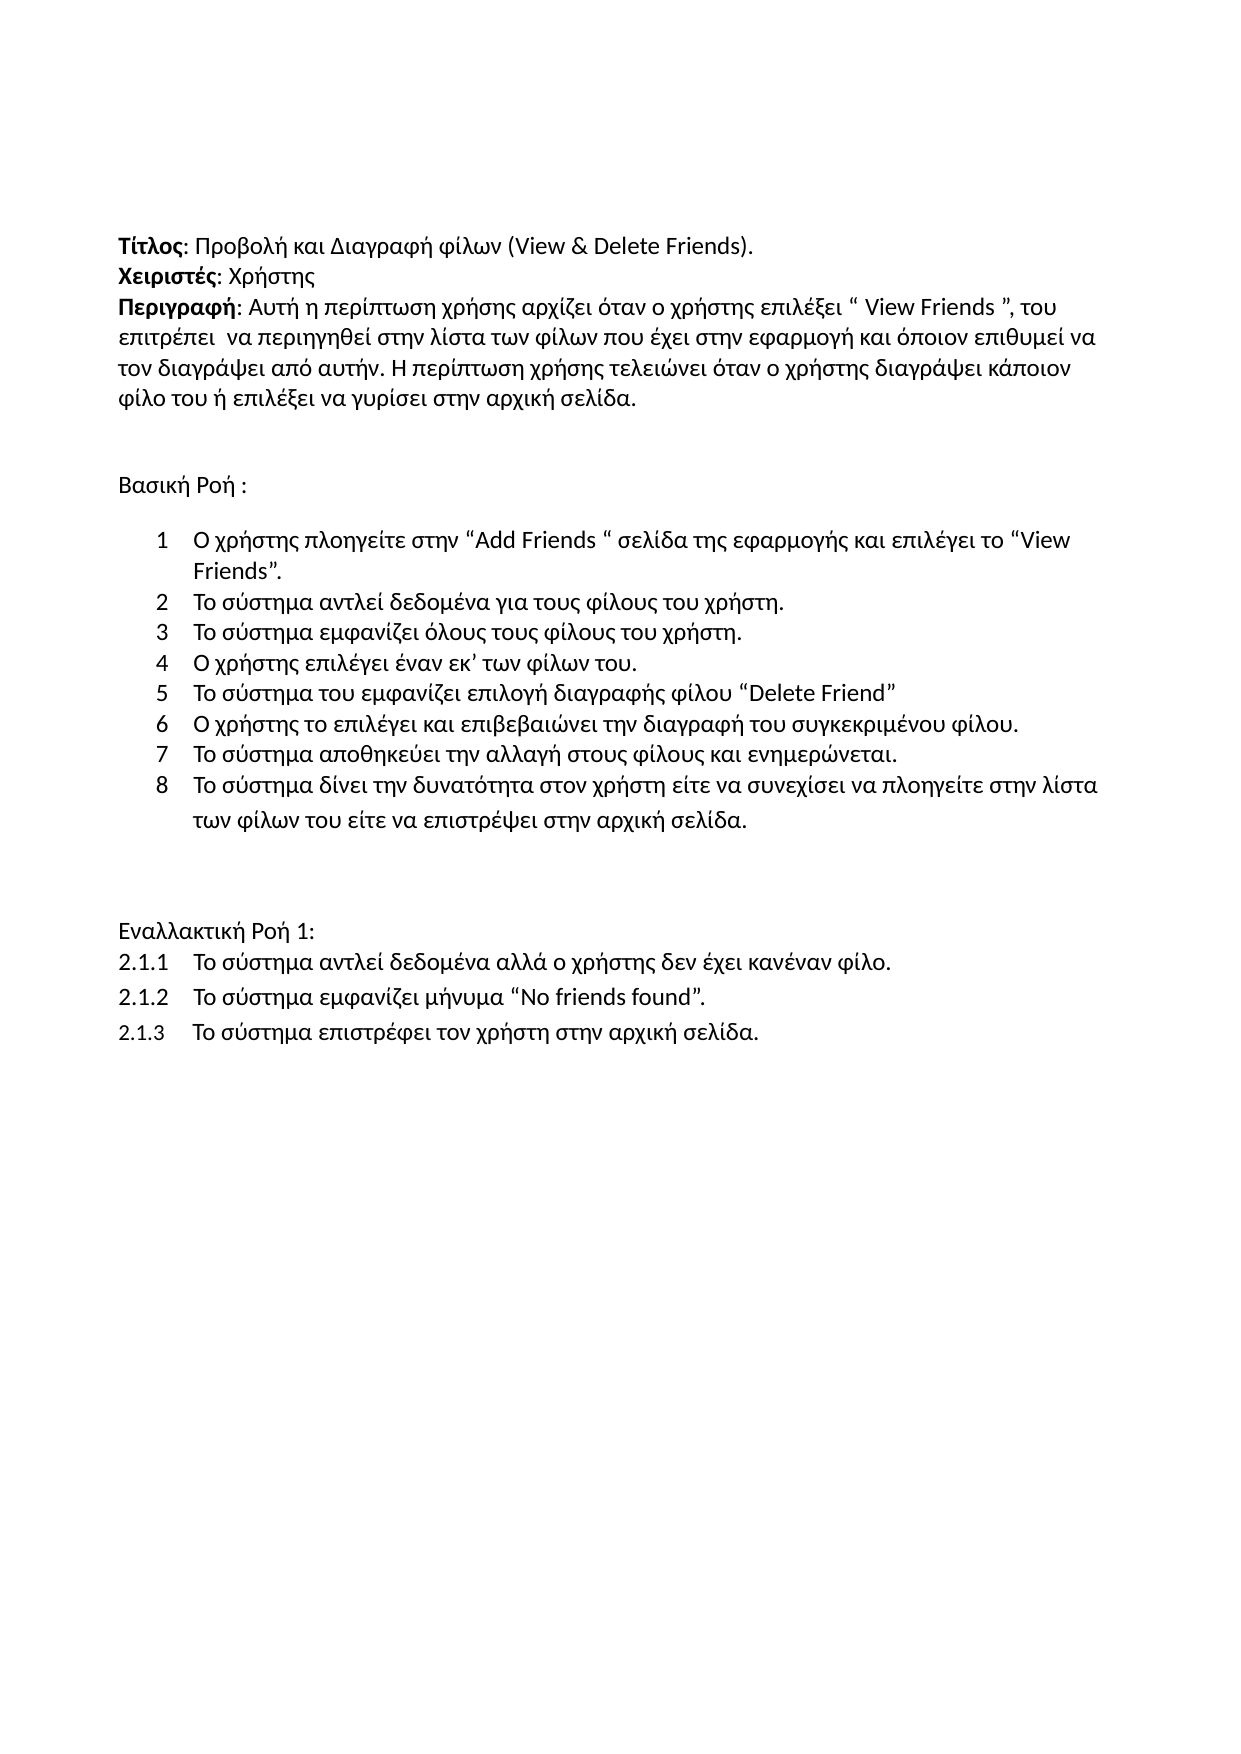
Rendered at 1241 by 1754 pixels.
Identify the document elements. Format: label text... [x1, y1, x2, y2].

list Το σύστημα αποθηκεύει την αλλαγή στους φίλους και ενημερώνεται. [156, 738, 1122, 769]
list Το σύστημα αντλεί δεδομένα αλλά ο χρήστης δεν έχει κανέναν φίλο. [118, 946, 1122, 976]
list Το σύστημα του εμφανίζει επιλογή διαγραφής φίλου “Delete Friend” [156, 677, 1122, 708]
list Το σύστημα δίνει την δυνατότητα στον χρήστη είτε να συνεχίσει να πλοηγείτε στην λίστα των φίλων του είτε να επιστρέψει στην αρχική σελίδα. [156, 769, 1122, 834]
text Βασική Ροή : [118, 469, 1122, 499]
text Εναλλακτική Ροή 1: [118, 915, 1122, 946]
list Το σύστημα εμφανίζει μήνυμα “No friends found”. [118, 981, 1122, 1011]
list Ο χρήστης πλοηγείτε στην “Add Friends “ σελίδα της εφαρμογής και επιλέγει το “View Friends”. [156, 524, 1122, 586]
list Ο χρήστης το επιλέγει και επιβεβαιώνει την διαγραφή του συγκεκριμένου φίλου. [156, 708, 1122, 738]
list Το σύστημα επιστρέφει τον χρήστη στην αρχική σελίδα. [118, 1016, 1122, 1046]
list Ο χρήστης επιλέγει έναν εκ’ των φίλων του. [156, 647, 1122, 677]
list Το σύστημα εμφανίζει όλους τους φίλους του χρήστη. [156, 616, 1122, 647]
list Το σύστημα αντλεί δεδομένα για τους φίλους του χρήστη. [156, 586, 1122, 616]
text Χειριστές: Χρήστης [118, 260, 1122, 291]
text Περιγραφή: Αυτή η περίπτωση χρήσης αρχίζει όταν ο χρήστης επιλέξει “ View Friends ”, του επιτρέπει να περιηγηθεί στην λίστα των φίλων που έχει στην εφαρμογή και όποιον επιθυμεί να τον διαγράψει από αυτήν. Η περίπτωση χρήσης τελειώνει όταν ο χρήστης διαγράψει κάποιον φίλο του ή επιλέξει να γυρίσει στην αρχική σελίδα. [118, 291, 1122, 413]
text Τίτλος: Προβολή και Διαγραφή φίλων (View & Delete Friends). [118, 230, 1122, 260]
